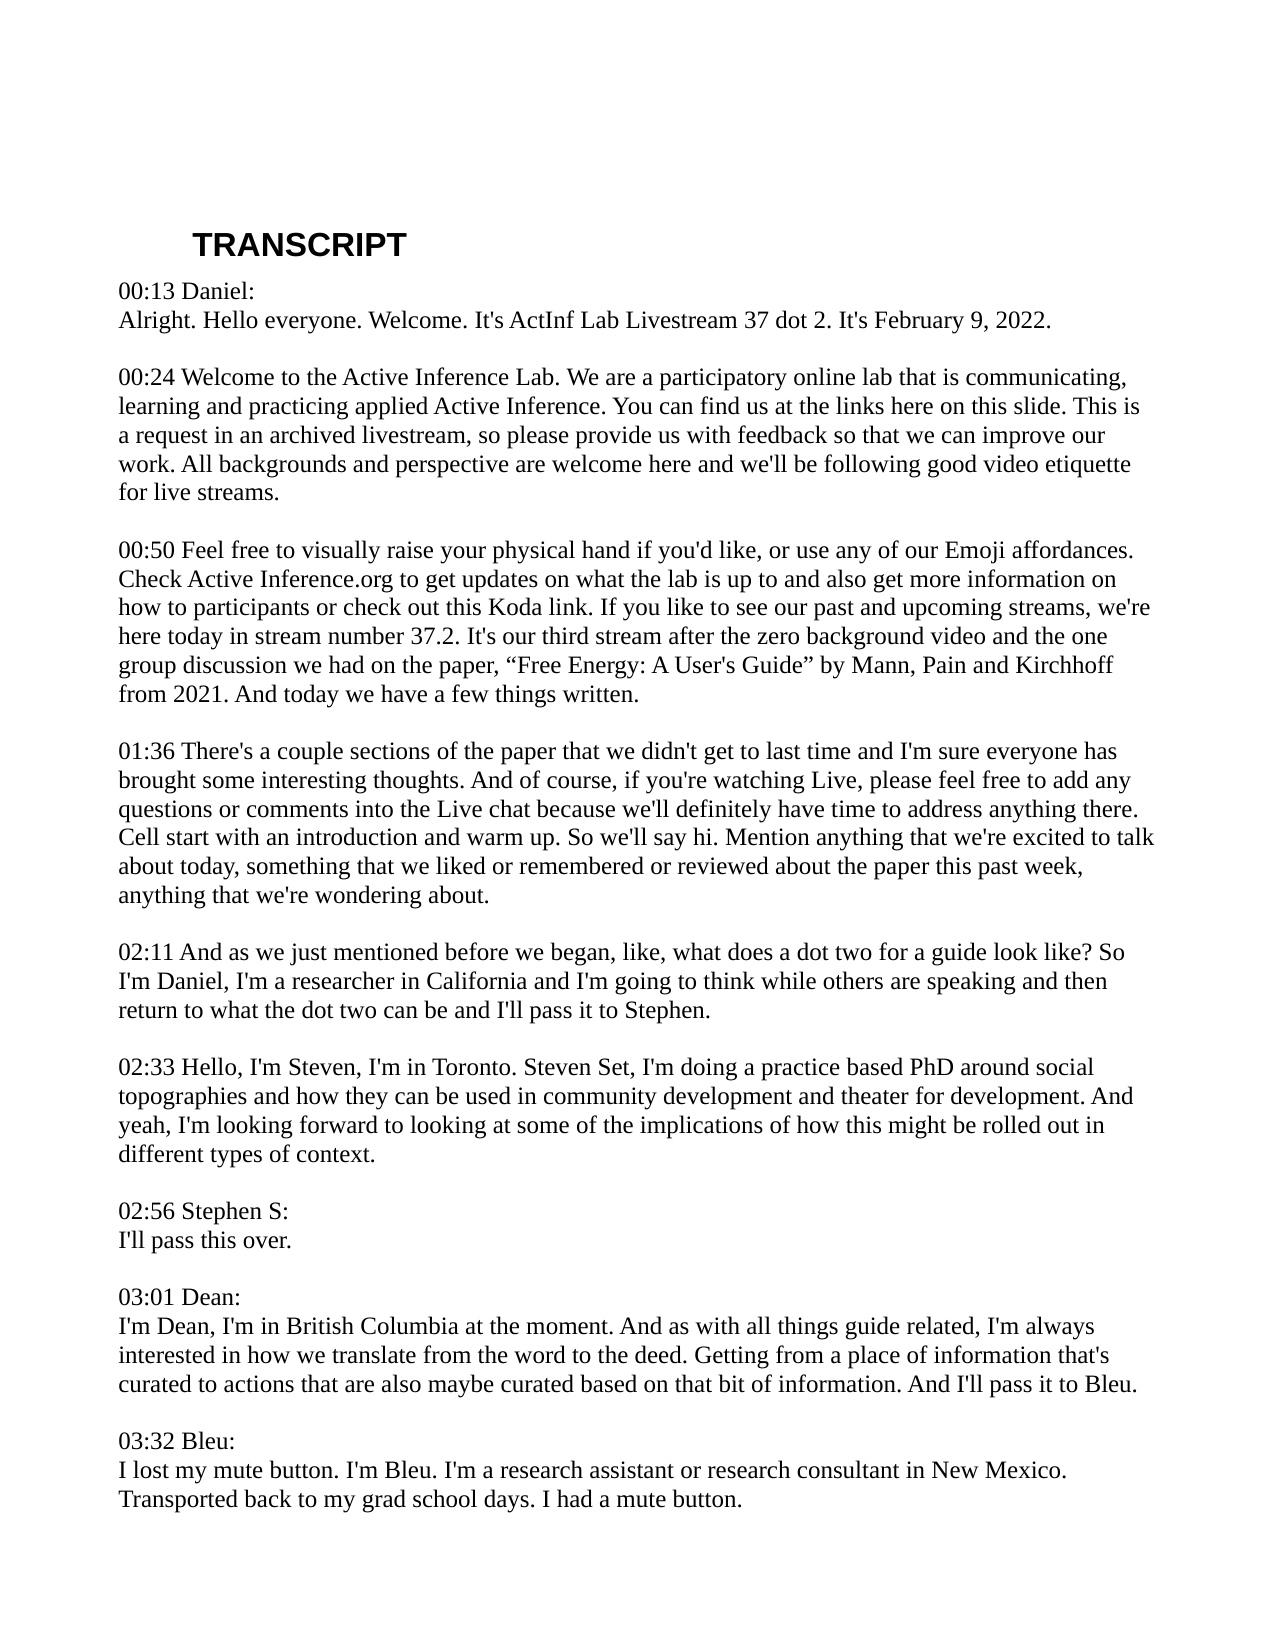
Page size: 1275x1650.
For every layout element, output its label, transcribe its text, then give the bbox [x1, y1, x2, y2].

text 00:13 Daniel: Alright. Hello everyone. Welcome. It's ActInf Lab Livestream 37 dot 2. It's February 9, 2022. 00:24 Welcome to the Active Inference Lab. We are a participatory online lab that is communicating, learning and practicing applied Active Inference. You can find us at the links here on this slide. This is a request in an archived livestream, so please provide us with feedback so that we can improve our work. All backgrounds and perspective are welcome here and we'll be following good video etiquette for live streams. 00:50 Feel free to visually raise your physical hand if you'd like, or use any of our Emoji affordances. Check Active Inference.org to get updates on what the lab is up to and also get more information on how to participants or check out this Koda link. If you like to see our past and upcoming streams, we're here today in stream number 37.2. It's our third stream after the zero background video and the one group discussion we had on the paper, “Free Energy: A User's Guide” by Mann, Pain and Kirchhoff from 2021. And today we have a few things written. 01:36 There's a couple sections of the paper that we didn't get to last time and I'm sure everyone has brought some interesting thoughts. And of course, if you're watching Live, please feel free to add any questions or comments into the Live chat because we'll definitely have time to address anything there. Cell start with an introduction and warm up. So we'll say hi. Mention anything that we're excited to talk about today, something that we liked or remembered or reviewed about the paper this past week, anything that we're wondering about. 02:11 And as we just mentioned before we began, like, what does a dot two for a guide look like? So I'm Daniel, I'm a researcher in California and I'm going to think while others are speaking and then return to what the dot two can be and I'll pass it to Stephen. 02:33 Hello, I'm Steven, I'm in Toronto. Steven Set, I'm doing a practice based PhD around social topographies and how they can be used in community development and theater for development. And yeah, I'm looking forward to looking at some of the implications of how this might be rolled out in different types of context. 02:56 Stephen S: I'll pass this over. 03:01 Dean: I'm Dean, I'm in British Columbia at the moment. And as with all things guide related, I'm always interested in how we translate from the word to the deed. Getting from a place of information that's curated to actions that are also maybe curated based on that bit of information. And I'll pass it to Bleu. 03:32 Bleu: I lost my mute button. I'm Bleu. I'm a research assistant or research consultant in New Mexico. Transported back to my grad school days. I had a mute button. [118, 276, 1157, 1512]
subtitle TRANSCRIPT [118, 225, 1157, 264]
